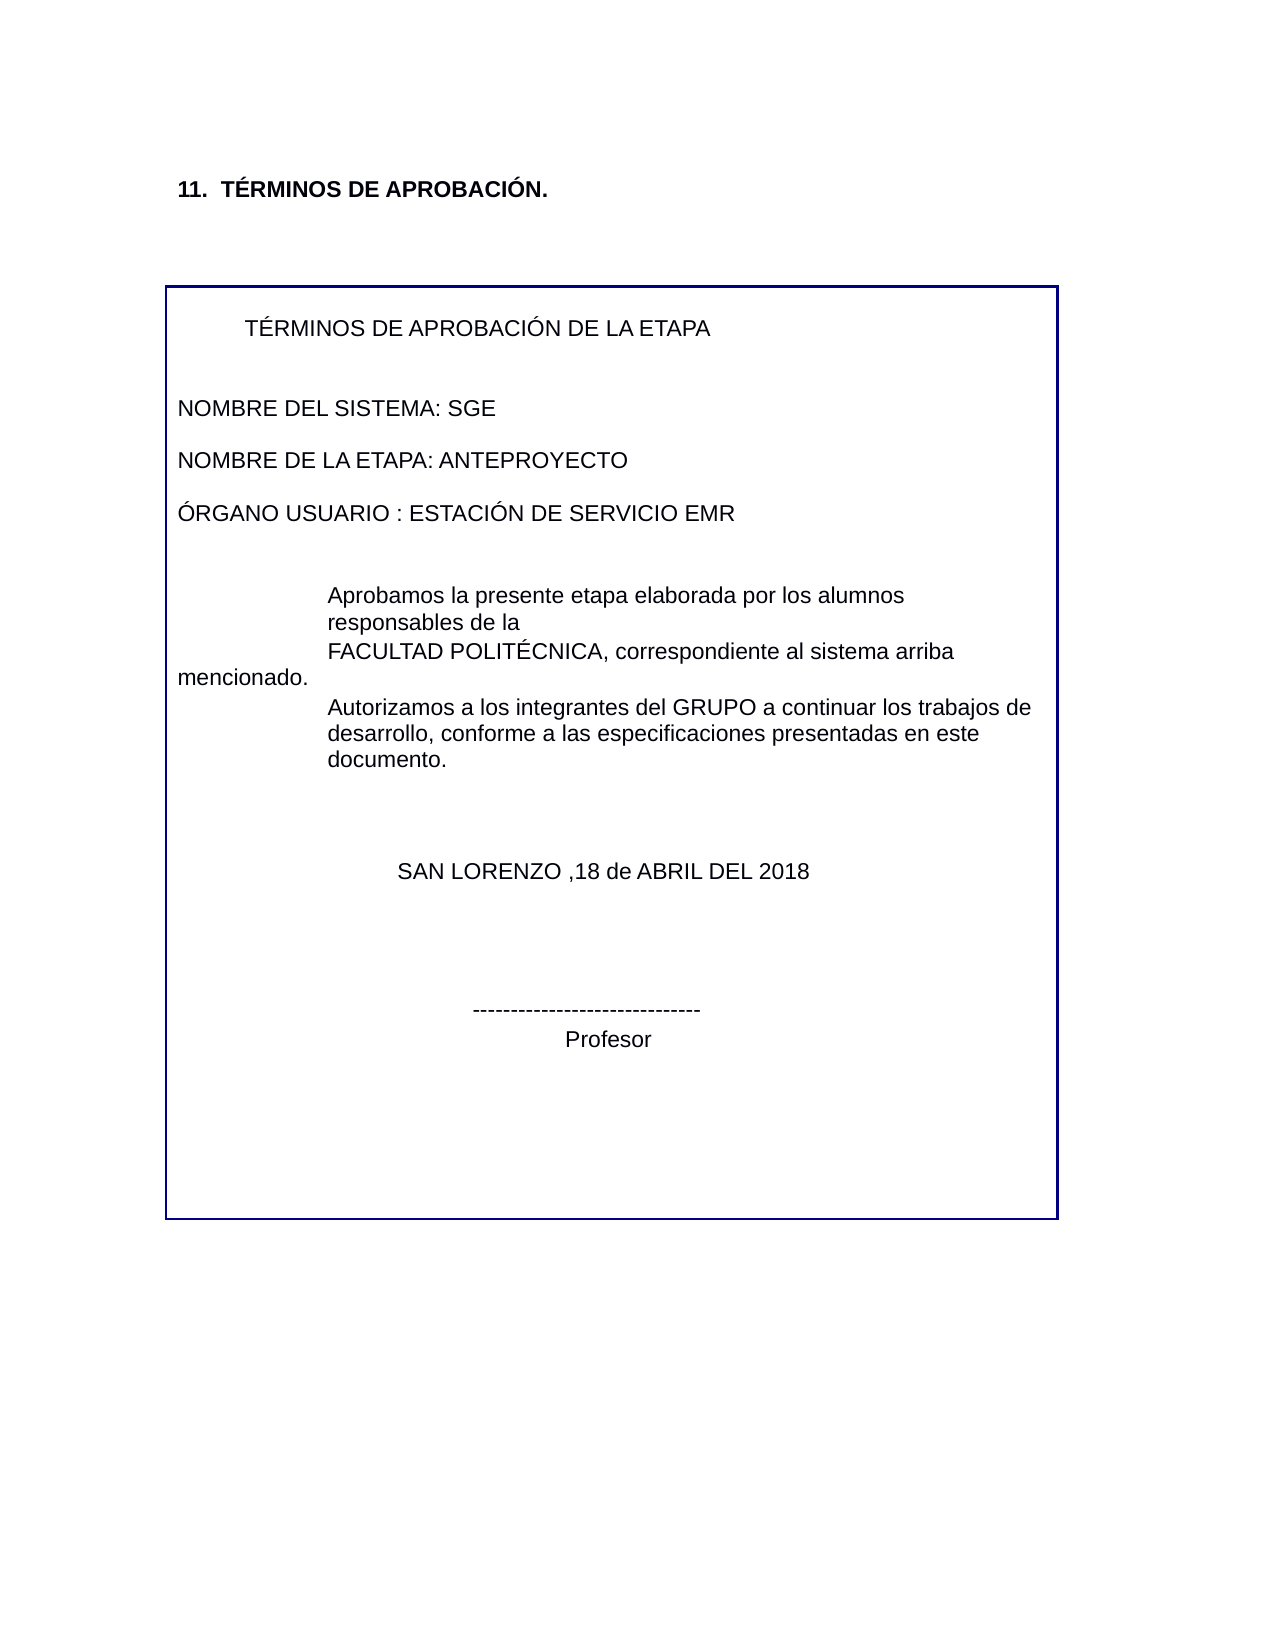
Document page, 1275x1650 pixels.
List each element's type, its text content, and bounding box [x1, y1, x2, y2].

table_header TÉRMINOS DE APROBACIÓN DE LA ETAPA NOMBRE DEL SISTEMA: SGE NOMBRE DE LA ETAPA: ANTEPROYECTO ÓRGANO USUARIO : ESTACIÓN DE SERVICIO EMR Aprobamos la presente etapa elaborada por los alumnos responsables de la FACULTAD POLITÉCNICA, correspondiente al sistema arriba mencionado. Autorizamos a los integrantes del GRUPO a continuar los trabajos de desarrollo, conforme a las especificaciones presentadas en este documento. SAN LORENZO ,18 de ABRIL DEL 2018 ------------------------------ Profesor [167, 288, 1056, 1218]
text 11. TÉRMINOS DE APROBACIÓN. [177, 176, 1098, 202]
